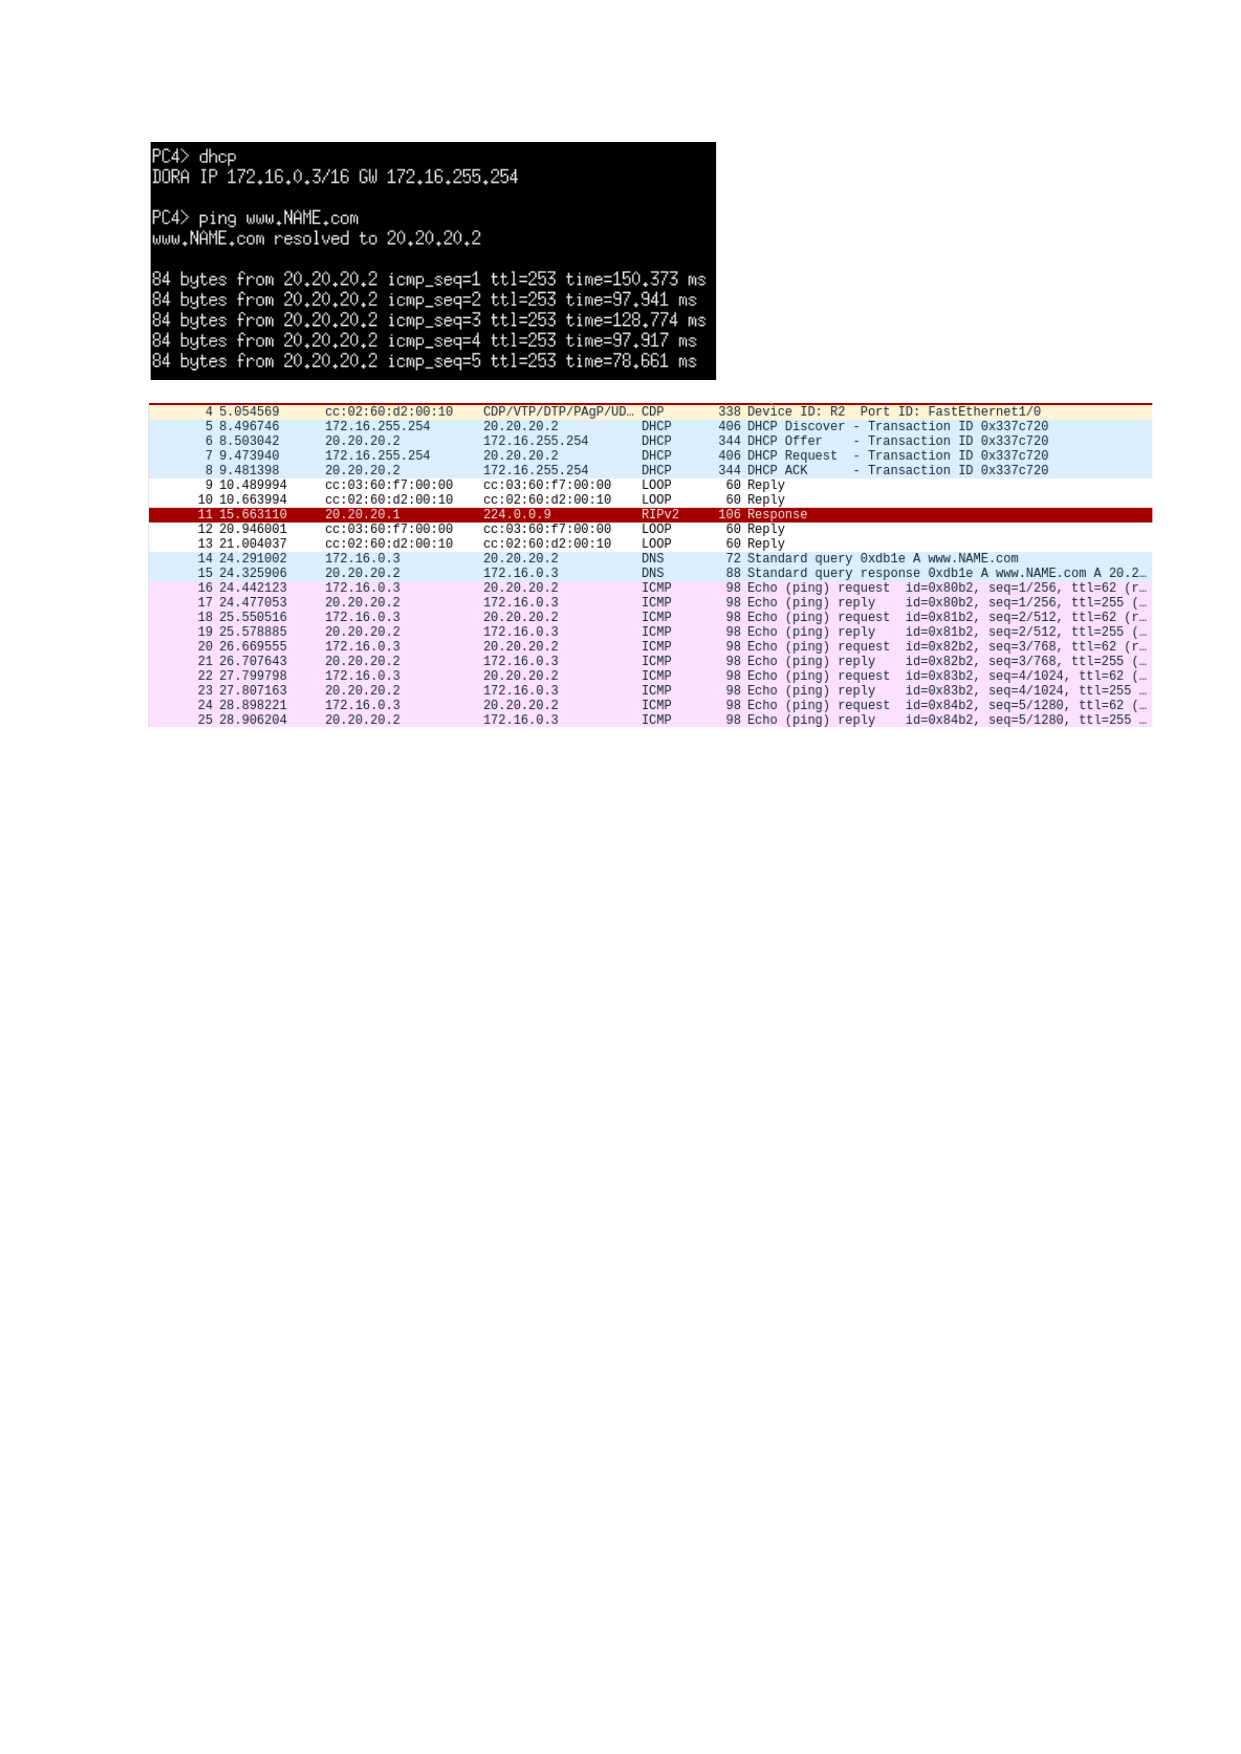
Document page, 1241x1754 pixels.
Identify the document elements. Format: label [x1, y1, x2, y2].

picture [150, 142, 717, 380]
picture [148, 403, 1153, 727]
